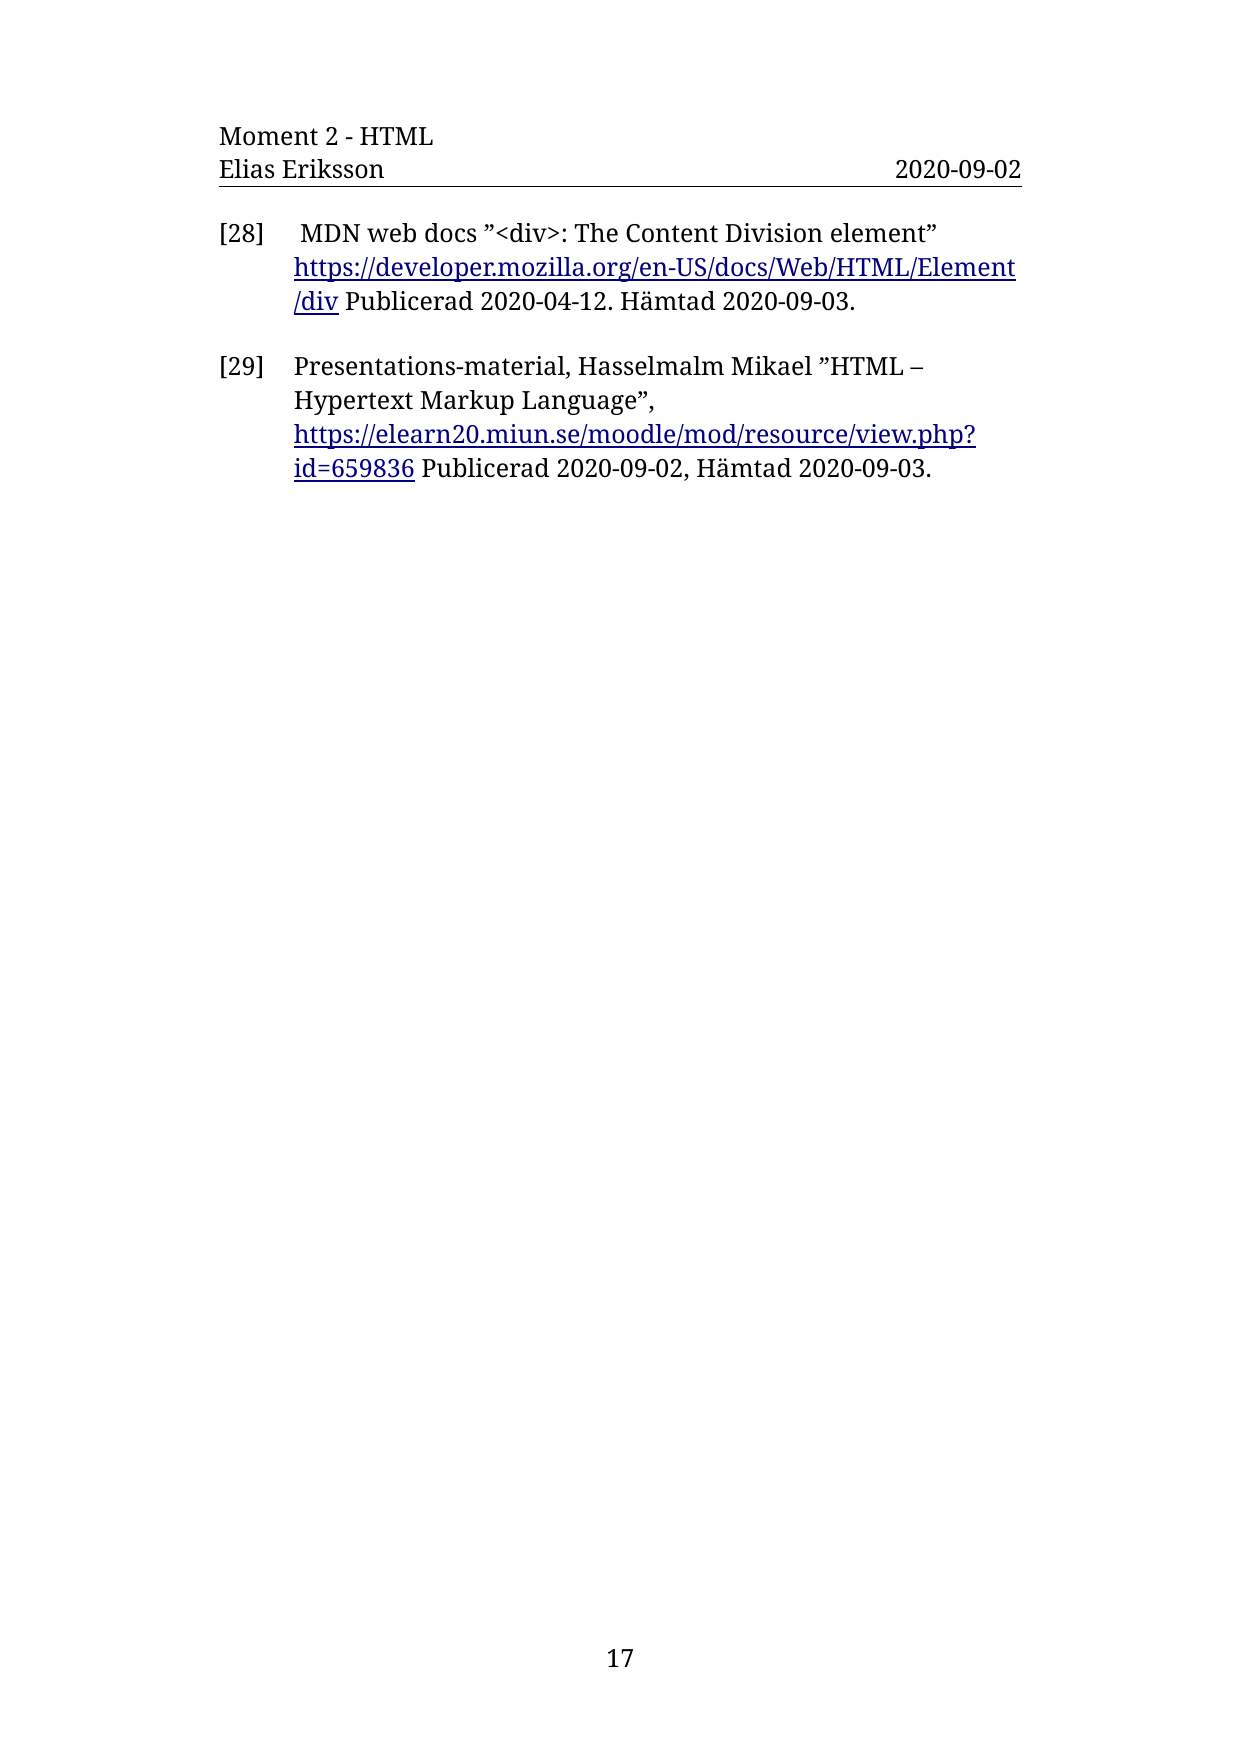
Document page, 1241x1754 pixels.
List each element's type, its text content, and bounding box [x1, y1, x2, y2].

list Presentations-material, Hasselmalm Mikael ”HTML – Hypertext Markup Language”, https://elearn20.miun.se/moodle/mod/resource/view.php?id=659836 Publicerad 2020-09-02, Hämtad 2020-09-03. [218, 349, 1022, 485]
list MDN web docs ”<div>: The Content Division element” https://developer.mozilla.org/en-US/docs/Web/HTML/Element/div Publicerad 2020-04-12. Hämtad 2020-09-03. [218, 216, 1022, 318]
